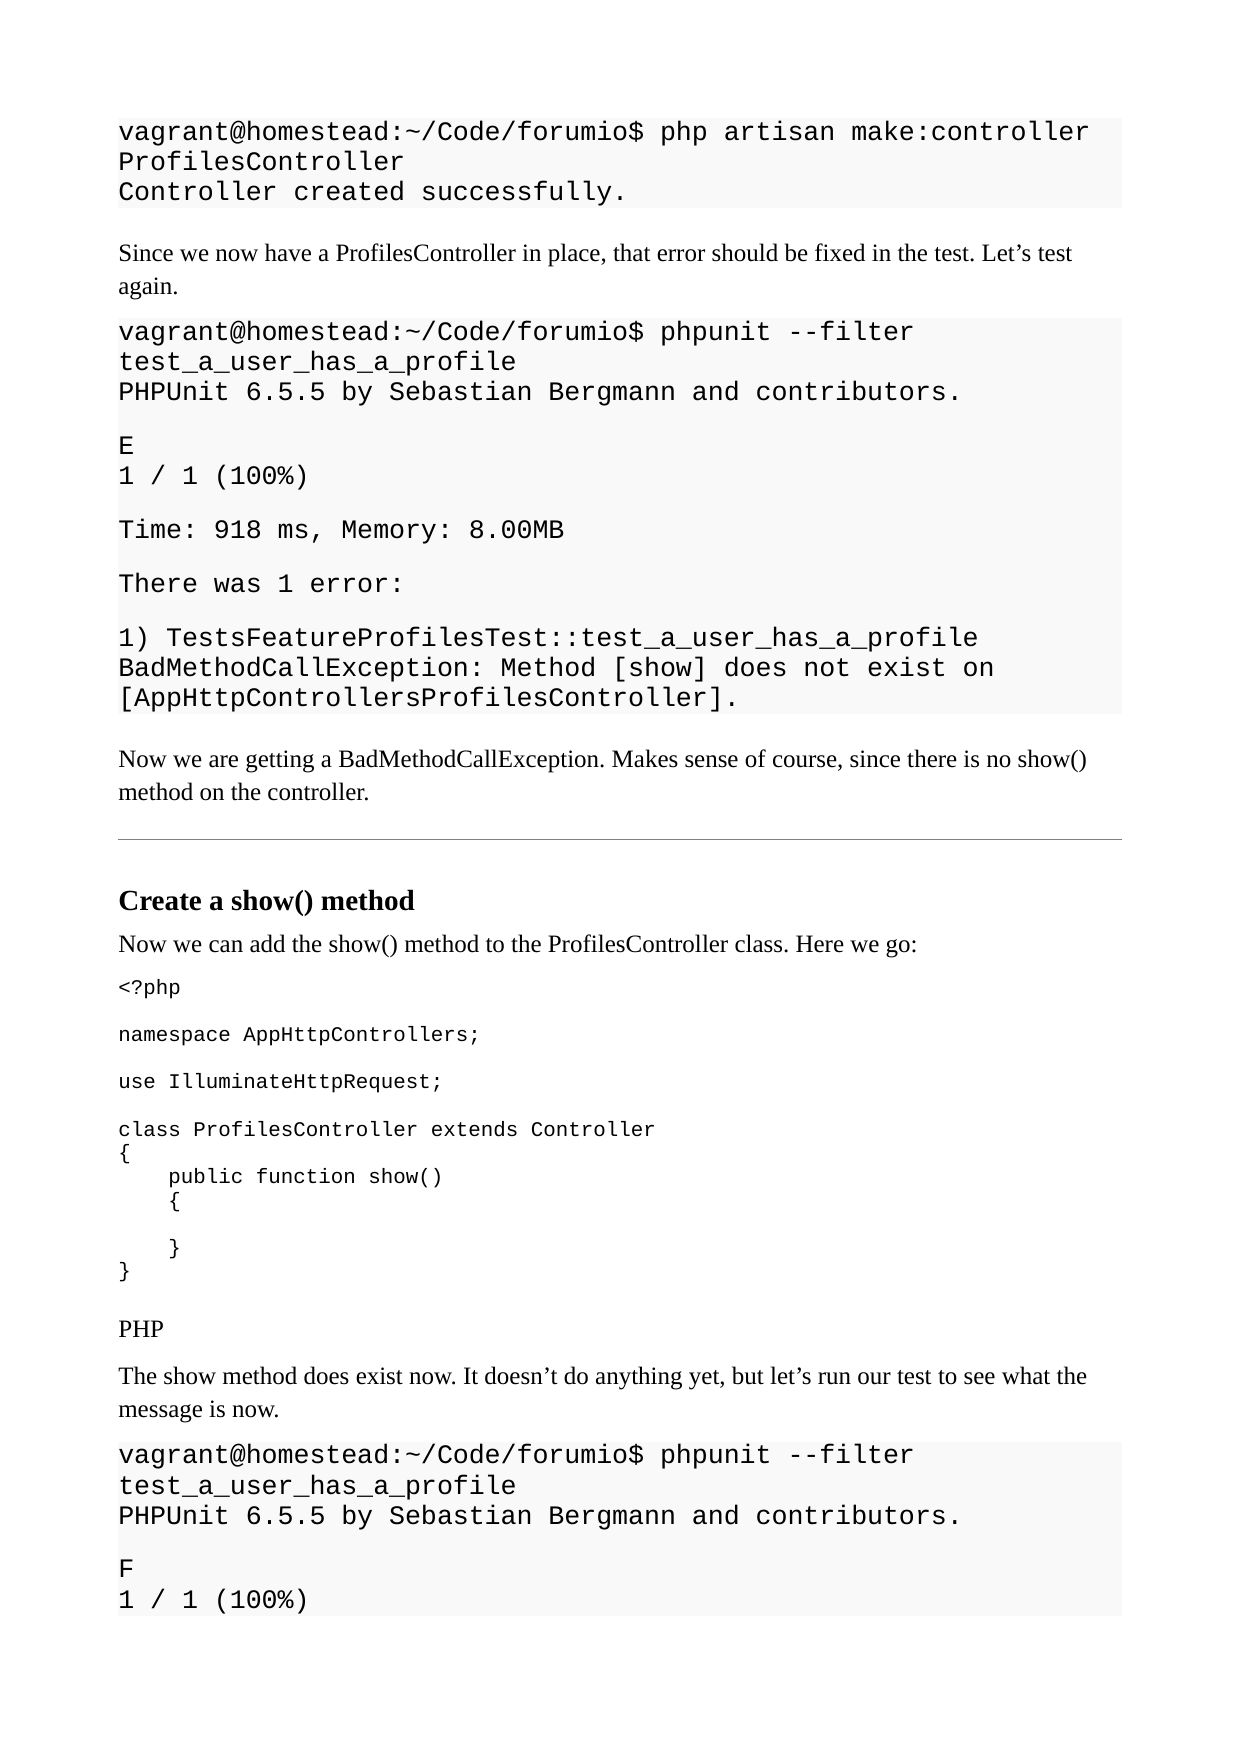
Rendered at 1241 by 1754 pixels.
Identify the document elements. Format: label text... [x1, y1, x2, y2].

text Now we can add the show() method to the ProfilesController class. Here we go: [118, 929, 1122, 958]
text Since we now have a ProfilesController in place, that error should be fixed in the test. Let’s test again. [118, 238, 1122, 300]
text { [118, 1142, 1122, 1166]
text PHPUnit 6.5.5 by Sebastian Bergmann and contributors. [118, 379, 1122, 409]
text class ProfilesController extends Controller [118, 1119, 1122, 1142]
text The show method does exist now. It doesn’t do anything yet, but let’s run our test to see what the message is now. [118, 1361, 1122, 1423]
text Time: 918 ms, Memory: 8.00MB [118, 516, 1122, 546]
text F 1 / 1 (100%) [118, 1556, 1122, 1616]
subtitle Create a show() method [118, 883, 1122, 917]
text { [118, 1189, 1122, 1213]
text BadMethodCallException: Method [show] does not exist on [AppHttpControllersProfilesController]. [118, 654, 1122, 714]
text E 1 / 1 (100%) [118, 432, 1122, 493]
text namespace AppHttpControllers; [118, 1024, 1122, 1048]
text Controller created successfully. [118, 178, 1122, 208]
text vagrant@homestead:~/Code/forumio$ phpunit --filter test_a_user_has_a_profile [118, 1442, 1122, 1502]
text vagrant@homestead:~/Code/forumio$ phpunit --filter test_a_user_has_a_profile [118, 318, 1122, 379]
text Now we are getting a BadMethodCallException. Makes sense of course, since there is no show() method on the controller. [118, 744, 1122, 805]
text <?php [118, 977, 1122, 1000]
text PHPUnit 6.5.5 by Sebastian Bergmann and contributors. [118, 1502, 1122, 1532]
text use IlluminateHttpRequest; [118, 1071, 1122, 1095]
text 1) TestsFeatureProfilesTest::test_a_user_has_a_profile [118, 624, 1122, 654]
text vagrant@homestead:~/Code/forumio$ php artisan make:controller ProfilesController [118, 118, 1122, 178]
text } [118, 1237, 1122, 1261]
text public function show() [118, 1166, 1122, 1189]
text There was 1 error: [118, 570, 1122, 600]
text } [118, 1261, 1122, 1284]
text PHP [118, 1314, 1122, 1342]
